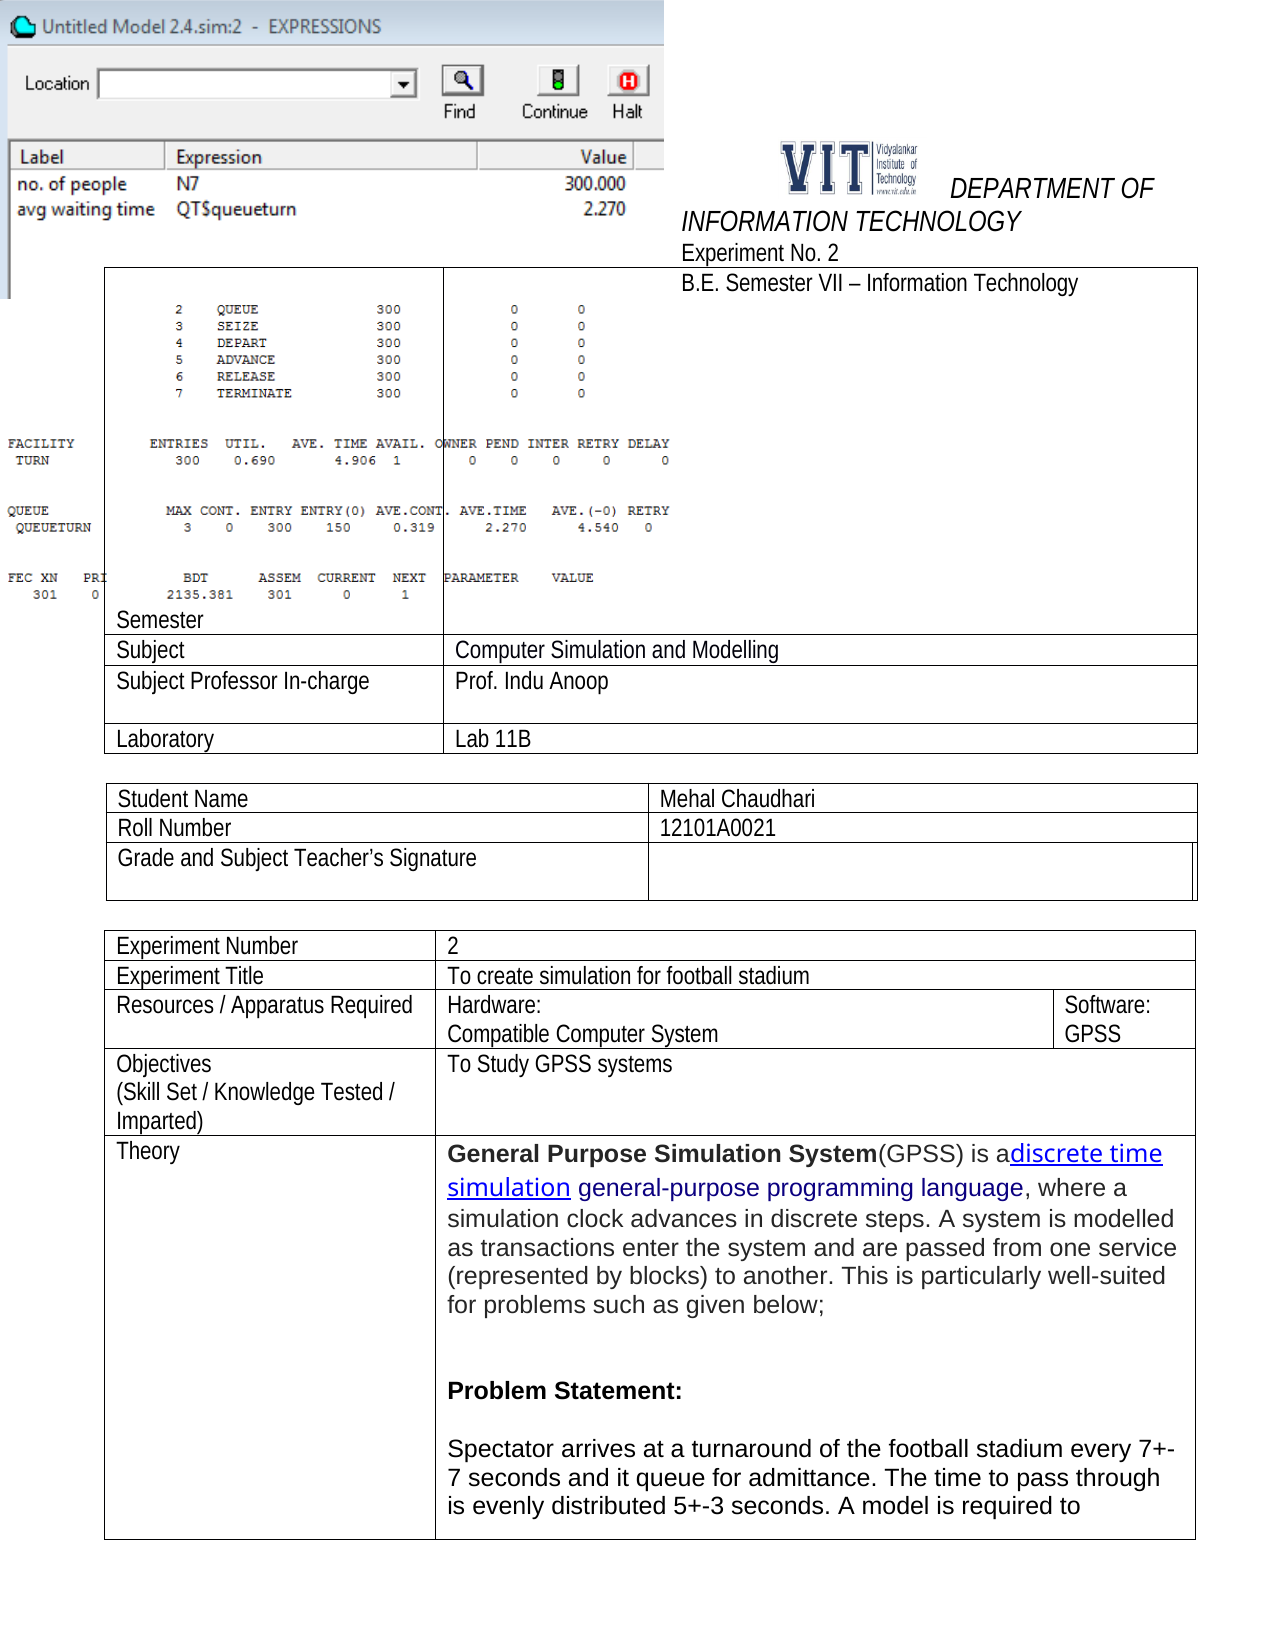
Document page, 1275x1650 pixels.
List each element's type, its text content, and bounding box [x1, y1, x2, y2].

table_header Semester [105, 605, 443, 633]
table_header 2 [436, 931, 1195, 959]
table_cell Subject [105, 635, 443, 665]
picture [105, 268, 443, 605]
table_cell To create simulation for football stadium [436, 961, 1195, 989]
table_cell [649, 843, 1192, 900]
table_cell 12101A0021 [649, 813, 1197, 842]
table_header Mehal Chaudhari [649, 784, 1197, 812]
table_cell Experiment Title [105, 961, 435, 989]
table_cell Hardware: Compatible Computer System [436, 990, 1053, 1048]
picture [778, 137, 927, 199]
table_cell To Study GPSS systems [436, 1049, 1195, 1134]
table_cell Subject Professor In-charge [105, 666, 443, 723]
picture [444, 268, 682, 605]
table_cell [1193, 843, 1197, 900]
table_cell Lab 11B [444, 724, 1197, 753]
table_cell Laboratory [105, 724, 443, 753]
table_cell Computer Simulation and Modelling [444, 635, 1197, 665]
picture [0, 0, 682, 605]
table_cell Roll Number [107, 813, 648, 842]
table_cell Resources / Apparatus Required [105, 990, 435, 1048]
table_cell Objectives (Skill Set / Knowledge Tested / Imparted) [105, 1049, 435, 1134]
table_cell Prof. Indu Anoop [444, 666, 1197, 723]
table_cell General Purpose Simulation System(GPSS) is adiscrete time simulation general-purpose programming language, where a simulation clock advances in discrete steps. A system is modelled as transactions enter the system and are passed from one service (represented by blocks) to another. This is particularly well-suited for problems such as given below; Problem Statement: Spectator arrives at a turnaround of the football stadium every 7+-7 seconds and it queue for admittance. The time to pass through is evenly distributed 5+-3 seconds. A model is required to [436, 1136, 1195, 1539]
table_header B.E. Semester VII – Information Technology [444, 268, 1197, 633]
table_header Student Name [107, 784, 648, 812]
text DEPARTMENT OF INFORMATION TECHNOLOGY Experiment No. 2 [682, 138, 1200, 267]
table_cell Software: GPSS [1054, 990, 1195, 1048]
table_header Experiment Number [105, 931, 435, 959]
table_cell Grade and Subject Teacher’s Signature [107, 843, 648, 900]
table_cell Theory [105, 1136, 435, 1539]
